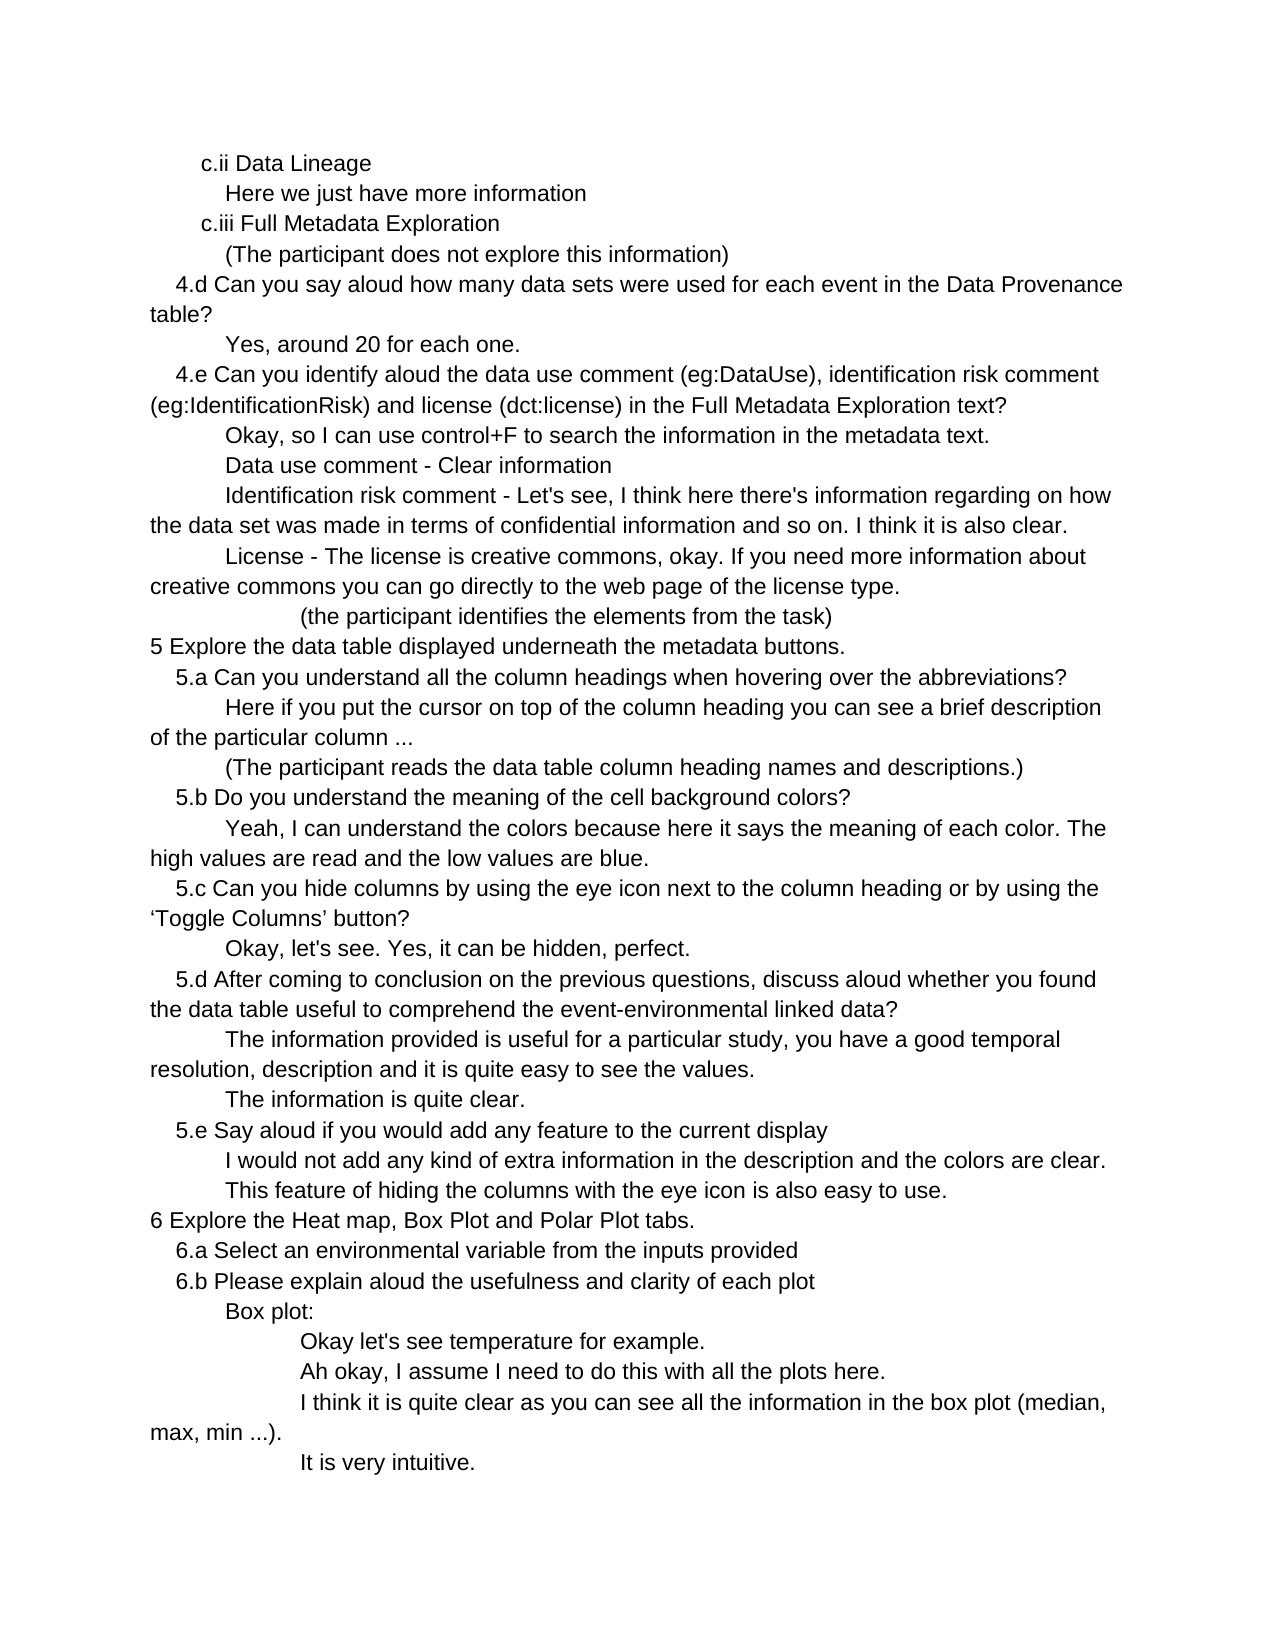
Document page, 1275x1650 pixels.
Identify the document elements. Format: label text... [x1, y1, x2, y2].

text Here we just have more information [150, 180, 1125, 207]
text It is very intuitive. [150, 1449, 1125, 1475]
text Yes, around 20 for each one. [150, 331, 1125, 358]
text 4.e Can you identify aloud the data use comment (eg:DataUse), identification risk comment (eg:IdentificationRisk) and license (dct:license) in the Full Metadata Exploration text? [150, 361, 1125, 418]
text Data use comment - Clear information [150, 452, 1125, 478]
text Yeah, I can understand the colors because here it says the meaning of each color. The high values are read and the low values are blue. [150, 814, 1125, 871]
text License - The license is creative commons, okay. If you need more information about creative commons you can go directly to the web page of the license type. [150, 543, 1125, 599]
text 6.a Select an environmental variable from the inputs provided [150, 1237, 1125, 1264]
text This feature of hiding the columns with the eye icon is also easy to use. [150, 1177, 1125, 1203]
text Box plot: [150, 1298, 1125, 1324]
text 6 Explore the Heat map, Box Plot and Polar Plot tabs. [150, 1207, 1125, 1234]
text Identification risk comment - Let's see, I think here there's information regarding on how the data set was made in terms of confidential information and so on. I think it is also clear. [150, 482, 1125, 539]
text 6.b Please explain aloud the usefulness and clarity of each plot [150, 1268, 1125, 1294]
text The information is quite clear. [150, 1086, 1125, 1113]
text Here if you put the cursor on top of the column heading you can see a brief description of the particular column ... [150, 694, 1125, 750]
text c.ii Data Lineage [150, 150, 1125, 176]
text 4.d Can you say aloud how many data sets were used for each event in the Data Provenance table? [150, 271, 1125, 327]
text (The participant reads the data table column heading names and descriptions.) [150, 754, 1125, 781]
text 5.b Do you understand the meaning of the cell background colors? [150, 784, 1125, 811]
text The information provided is useful for a particular study, you have a good temporal resolution, description and it is quite easy to see the values. [150, 1026, 1125, 1083]
text 5.c Can you hide columns by using the eye icon next to the column heading or by using the ‘Toggle Columns’ button? [150, 875, 1125, 932]
text Okay, so I can use control+F to search the information in the metadata text. [150, 422, 1125, 448]
text I would not add any kind of extra information in the description and the colors are clear. [150, 1147, 1125, 1173]
text 5.e Say aloud if you would add any feature to the current display [150, 1117, 1125, 1143]
text I think it is quite clear as you can see all the information in the box plot (median, max, min ...). [150, 1388, 1125, 1445]
text 5.d After coming to conclusion on the previous questions, discuss aloud whether you found the data table useful to comprehend the event-environmental linked data? [150, 966, 1125, 1022]
text (The participant does not explore this information) [150, 241, 1125, 267]
text (the participant identifies the elements from the task) [150, 603, 1125, 629]
text Ah okay, I assume I need to do this with all the plots here. [150, 1358, 1125, 1385]
text 5.a Can you understand all the column headings when hovering over the abbreviations? [150, 663, 1125, 690]
text Okay let's see temperature for example. [150, 1328, 1125, 1354]
text Okay, let's see. Yes, it can be hidden, perfect. [150, 935, 1125, 962]
text 5 Explore the data table displayed underneath the metadata buttons. [150, 633, 1125, 660]
text c.iii Full Metadata Exploration [150, 210, 1125, 237]
